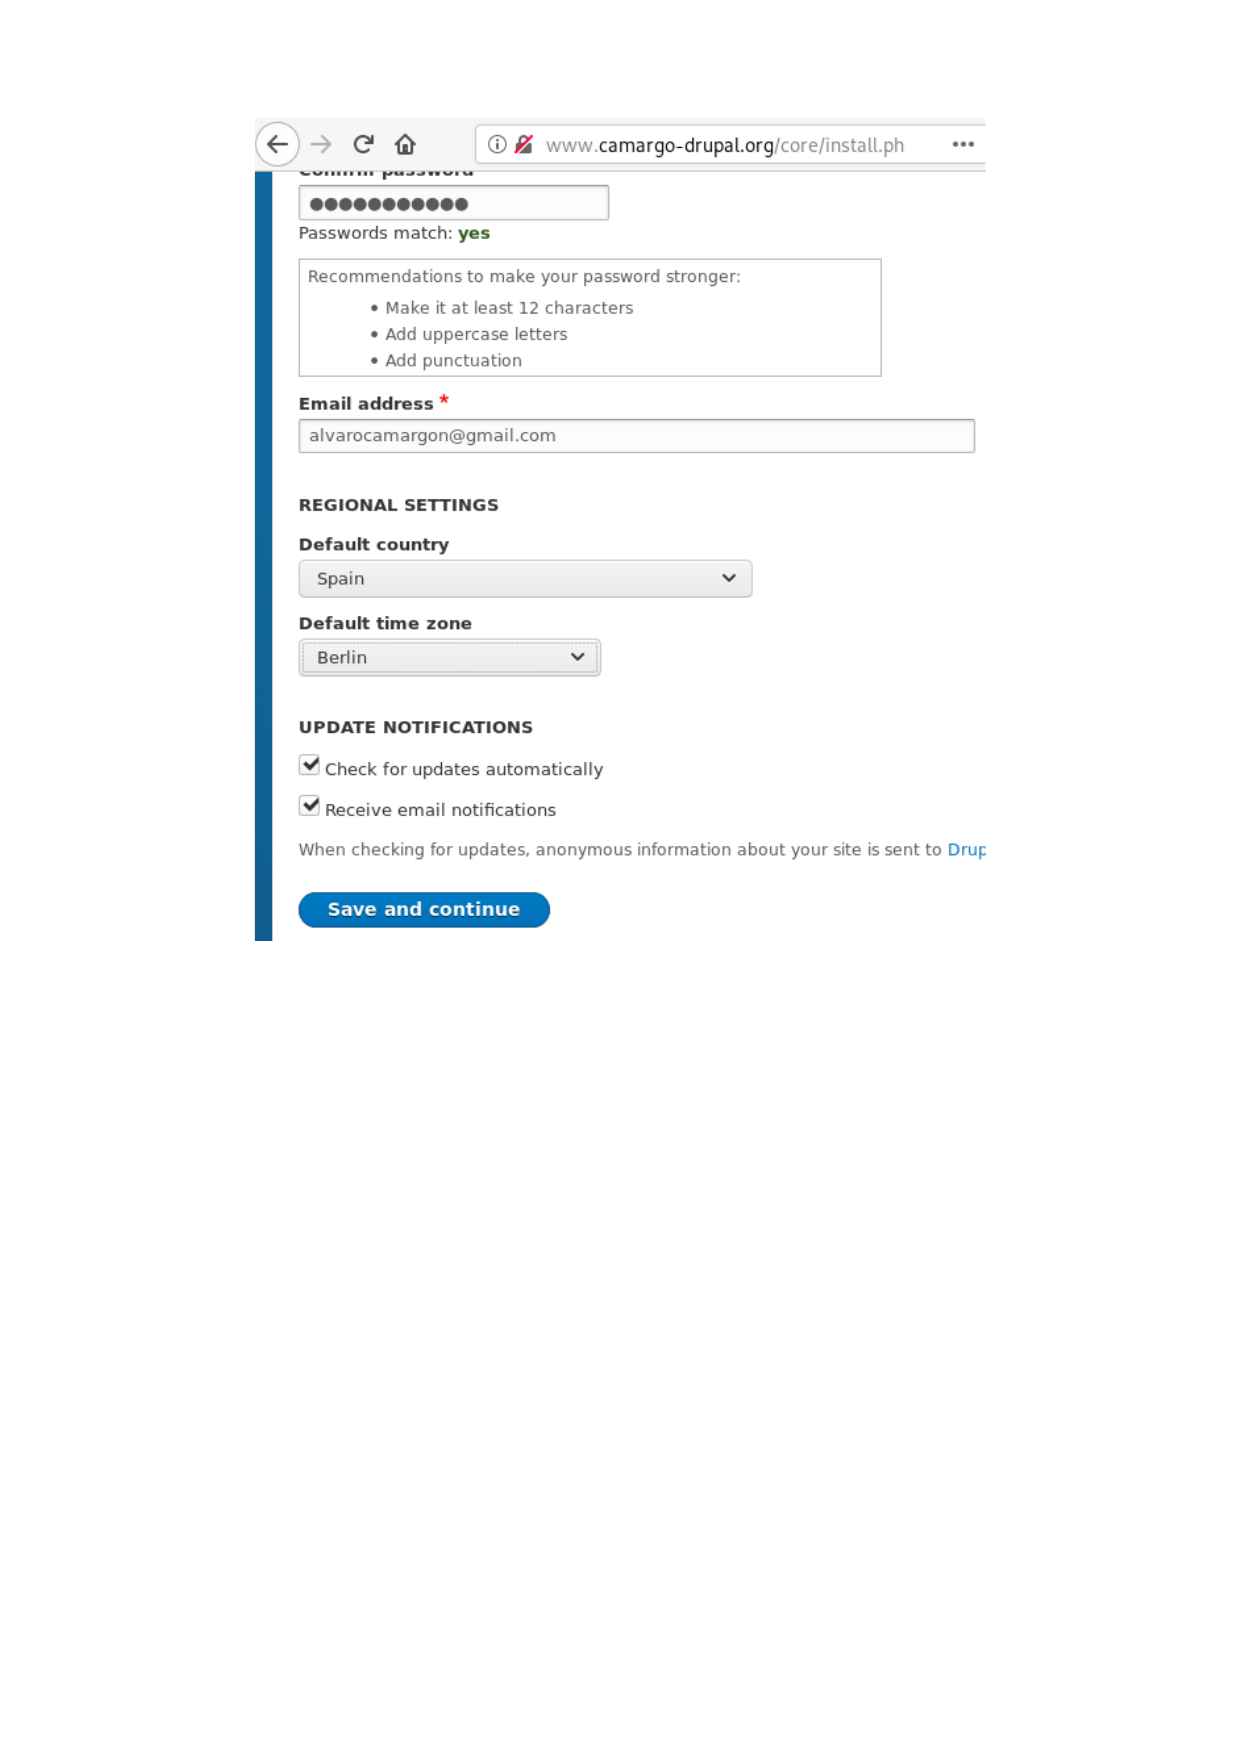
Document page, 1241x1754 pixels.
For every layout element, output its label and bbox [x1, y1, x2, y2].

picture [254, 118, 986, 941]
